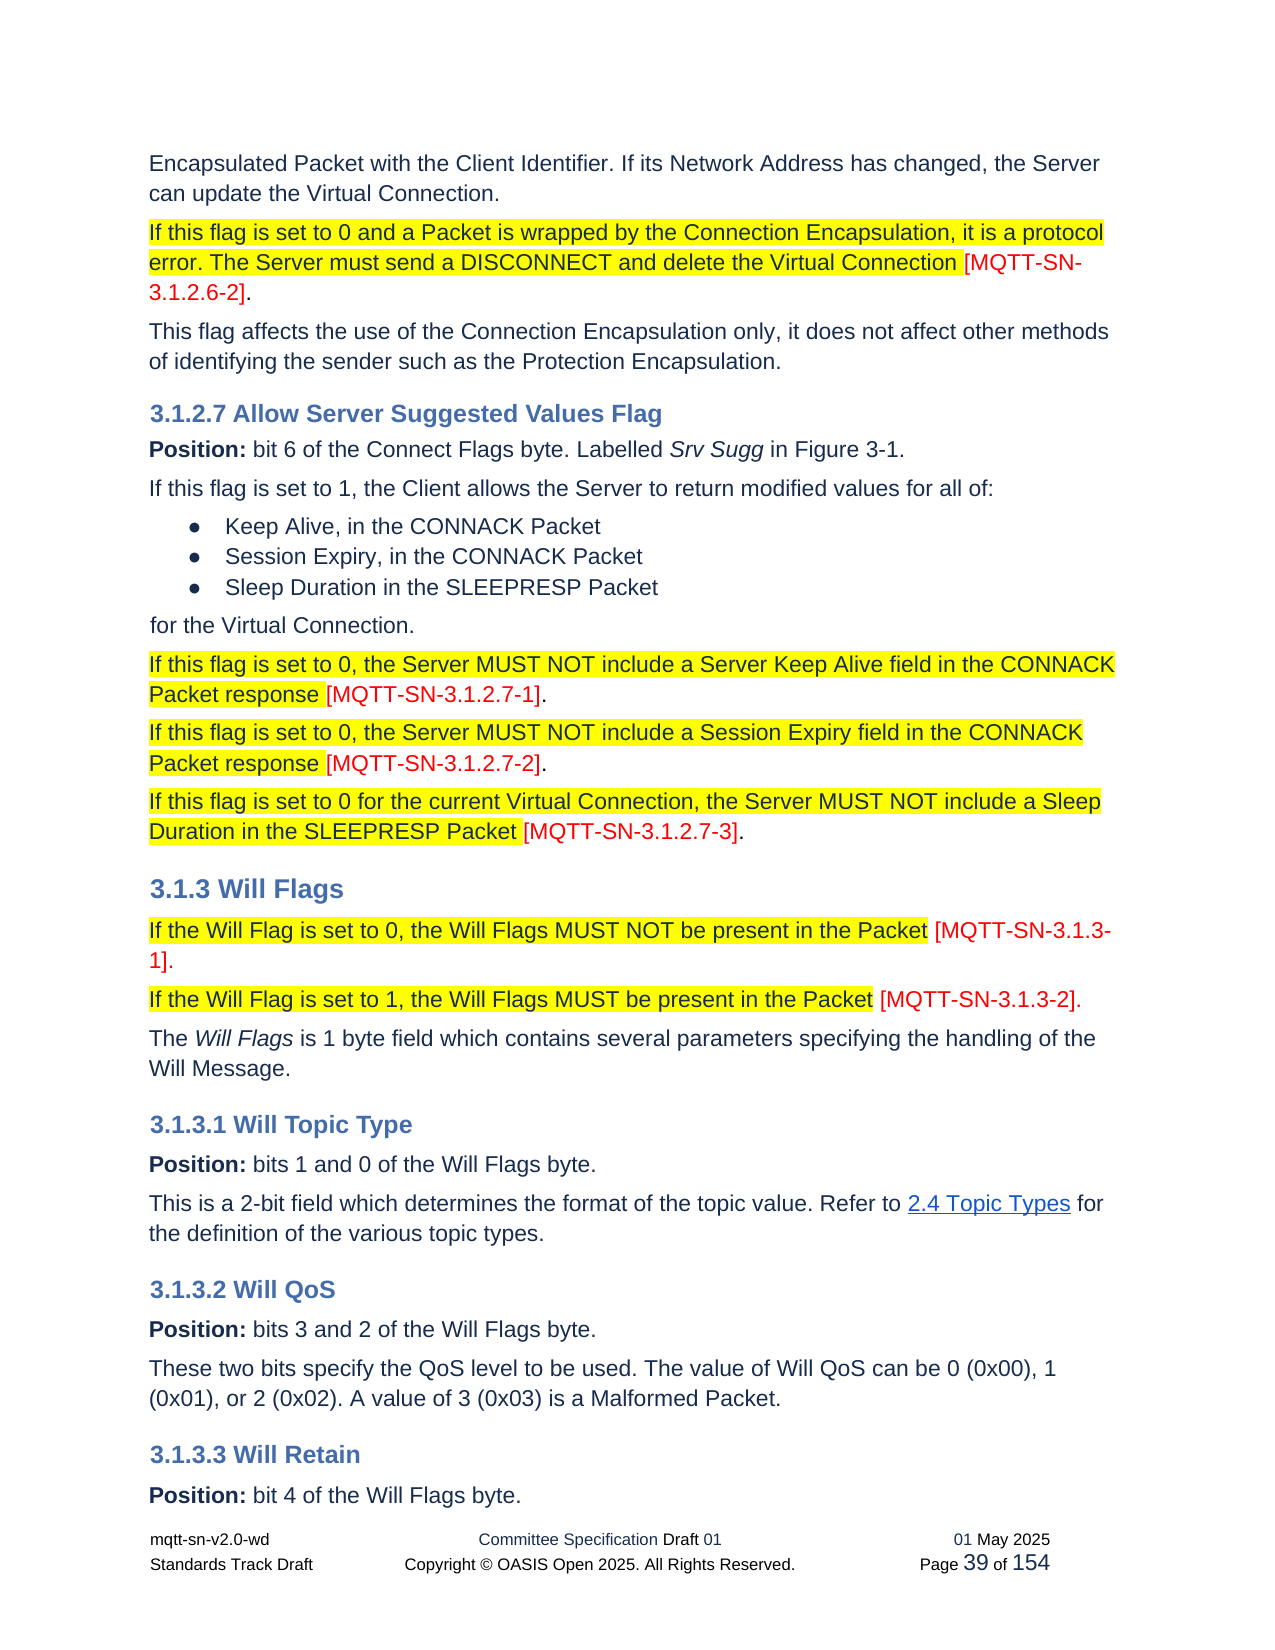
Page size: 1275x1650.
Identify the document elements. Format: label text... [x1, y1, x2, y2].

text If the Will Flag is set to 0, the Will Flags MUST NOT be present in the Packet [MQTT-SN-3.1.3-1]. [148, 917, 1124, 974]
list Keep Alive, in the CONNACK Packet [187, 513, 1124, 539]
text If this flag is set to 0 and a Packet is wrapped by the Connection Encapsulation, it is a protocol error. The Server must send a DISCONNECT and delete the Virtual Connection [MQTT-SN-3.1.2.6-2]. [148, 219, 1124, 306]
subtitle 3.1.3.2 Will QoS [150, 1275, 1124, 1304]
text These two bits specify the QoS level to be used. The value of Will QoS can be 0 (0x00), 1 (0x01), or 2 (0x02). A value of 3 (0x03) is a Malformed Packet. [148, 1355, 1124, 1412]
text Position: bits 1 and 0 of the Will Flags byte. [148, 1151, 1124, 1178]
text If this flag is set to 0 for the current Virtual Connection, the Server MUST NOT include a Sleep Duration in the SLEEPRESP Packet [MQTT-SN-3.1.2.7-3]. [148, 788, 1124, 845]
text If this flag is set to 1, the Client allows the Server to return modified values for all of: [148, 474, 1124, 501]
text for the Virtual Connection. [150, 612, 1124, 638]
list Session Expiry, in the CONNACK Packet [187, 543, 1124, 570]
text Position: bit 6 of the Connect Flags byte. Labelled Srv Sugg in Figure 3-1. [148, 436, 1124, 462]
text If this flag is set to 0, the Server MUST NOT include a Session Expiry field in the CONNACK Packet response [MQTT-SN-3.1.2.7-2]. [148, 719, 1124, 776]
text If this flag is set to 0, the Server MUST NOT include a Server Keep Alive field in the CONNACK Packet response [MQTT-SN-3.1.2.7-1]. [148, 651, 1124, 707]
list Sleep Duration in the SLEEPRESP Packet [187, 573, 1124, 600]
subtitle 3.1.3 Will Flags [150, 873, 1124, 905]
subtitle 3.1.3.3 Will Retain [150, 1440, 1124, 1469]
text Encapsulated Packet with the Client Identifier. If its Network Address has changed, the Server can update the Virtual Connection. [148, 150, 1124, 207]
text Position: bits 3 and 2 of the Will Flags byte. [148, 1316, 1124, 1343]
text Position: bit 4 of the Will Flags byte. [148, 1482, 1124, 1508]
text The Will Flags is 1 byte field which contains several parameters specifying the handling of the Will Message. [148, 1024, 1124, 1081]
text This is a 2-bit field which determines the format of the topic value. Refer to 2.4 Topic Types for the definition of the various topic types. [148, 1190, 1124, 1246]
text If the Will Flag is set to 1, the Will Flags MUST be present in the Packet [MQTT-SN-3.1.3-2]. [148, 986, 873, 1012]
text This flag affects the use of the Connection Encapsulation only, it does not affect other methods of identifying the sender such as the Protection Encapsulation. [148, 318, 1124, 374]
subtitle 3.1.2.7 Allow Server Suggested Values Flag [150, 399, 1124, 428]
subtitle 3.1.3.1 Will Topic Type [150, 1110, 1124, 1139]
